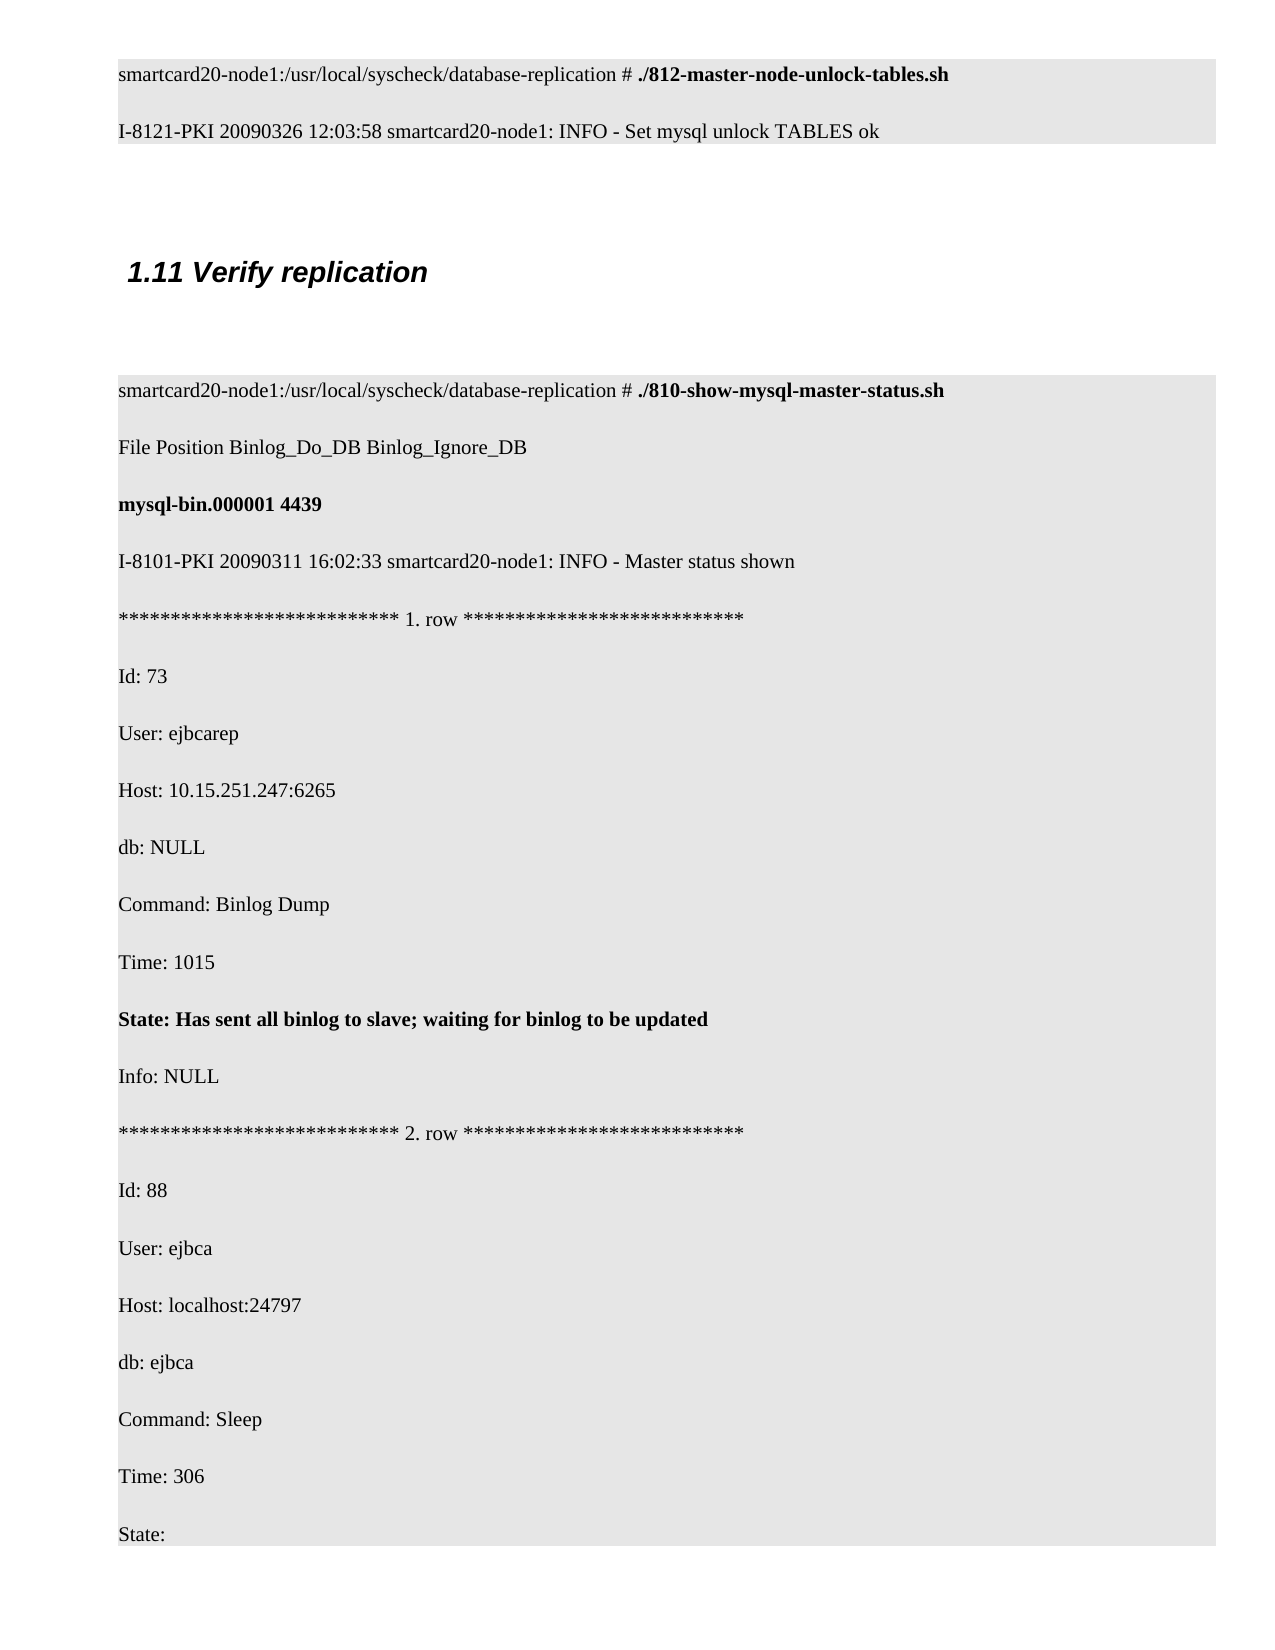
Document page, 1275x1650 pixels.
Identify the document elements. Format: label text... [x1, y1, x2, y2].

text Time: 1015 [118, 947, 1216, 974]
text Command: Binlog Dump [118, 889, 1216, 917]
text smartcard20-node1:/usr/local/syscheck/database-replication # ./810-show-mysql-master-status.sh [118, 375, 1216, 403]
text Command: Sleep [118, 1404, 1216, 1432]
text *************************** 2. row *************************** [118, 1118, 1216, 1146]
text State: Has sent all binlog to slave; waiting for binlog to be updated [118, 1004, 1216, 1032]
text I-8121-PKI 20090326 12:03:58 smartcard20-node1: INFO - Set mysql unlock TABLES ok [118, 116, 1216, 144]
text State: [118, 1519, 1216, 1546]
text Host: 10.15.251.247:6265 [118, 775, 1216, 803]
text I-8101-PKI 20090311 16:02:33 smartcard20-node1: INFO - Master status shown [118, 546, 1216, 574]
text smartcard20-node1:/usr/local/syscheck/database-replication # ./812-master-node-unlock-tables.sh [118, 59, 1216, 87]
text db: ejbca [118, 1347, 1216, 1375]
text *************************** 1. row *************************** [118, 604, 1216, 631]
subtitle 1.11 Verify replication [127, 256, 1207, 288]
text mysql-bin.000001 4439 [118, 489, 1216, 517]
text Id: 88 [118, 1176, 1216, 1203]
text Time: 306 [118, 1461, 1216, 1489]
text Id: 73 [118, 661, 1216, 688]
text Info: NULL [118, 1061, 1216, 1089]
text Host: localhost:24797 [118, 1290, 1216, 1318]
text File Position Binlog_Do_DB Binlog_Ignore_DB [118, 432, 1216, 460]
text User: ejbca [118, 1233, 1216, 1260]
text User: ejbcarep [118, 718, 1216, 746]
text db: NULL [118, 832, 1216, 860]
